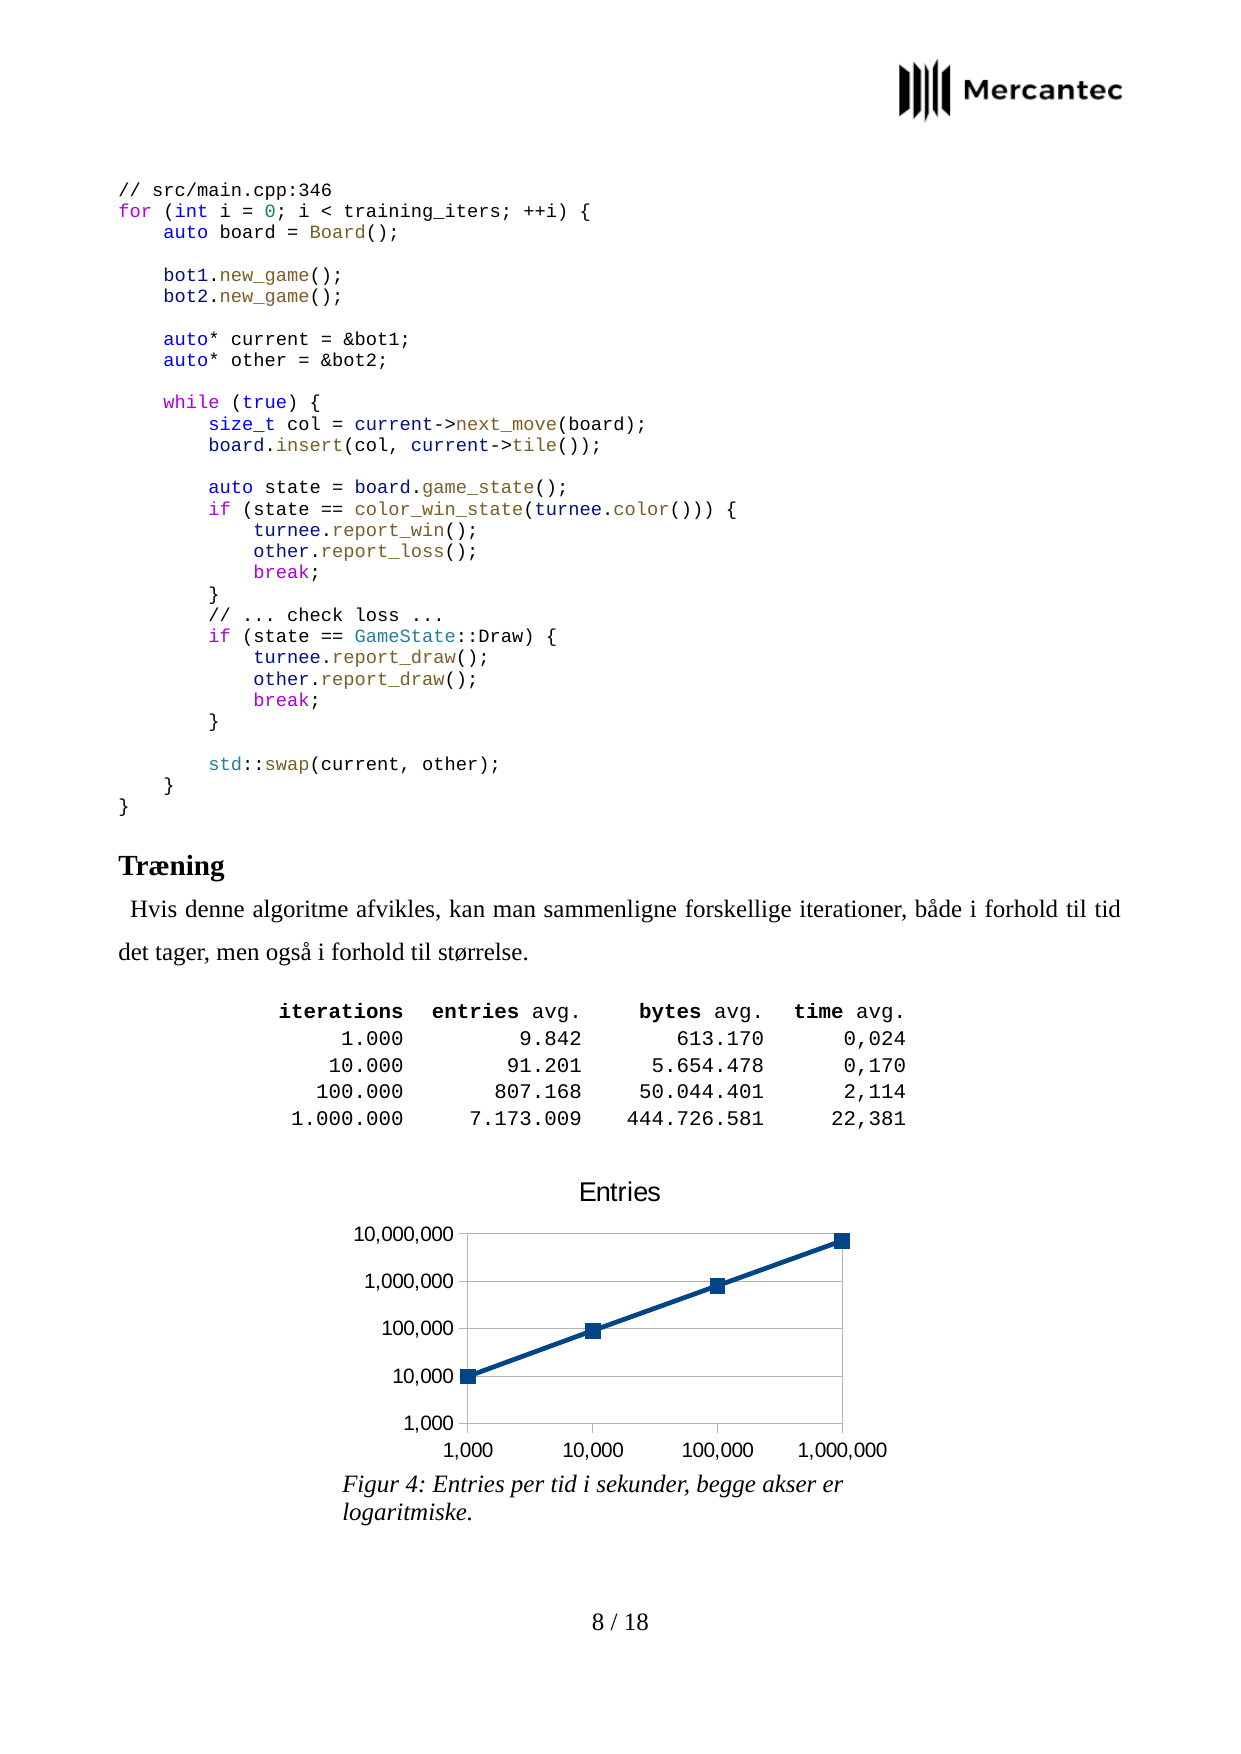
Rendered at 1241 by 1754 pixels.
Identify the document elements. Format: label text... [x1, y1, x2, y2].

picture [899, 59, 1123, 123]
text auto board = Board(); [118, 223, 1122, 244]
text bot2.new_game(); [118, 287, 1122, 308]
text board.insert(col, current->tile()); [118, 436, 1122, 457]
table_cell 50.044.401 [585, 1078, 767, 1105]
text bot1.new_game(); [118, 266, 1122, 287]
table_cell 91.201 [406, 1052, 585, 1078]
text auto state = board.game_state(); [118, 478, 1122, 499]
table_header time avg. [767, 998, 909, 1025]
table_cell 444.726.581 [585, 1105, 767, 1132]
text turnee.report_draw(); [118, 648, 1122, 669]
table_cell 2,114 [767, 1078, 909, 1105]
text } [118, 776, 1122, 797]
text turnee.report_win(); [118, 521, 1122, 542]
text // src/main.cpp:346 [118, 181, 1122, 202]
text break; [118, 691, 1122, 712]
text other.report_loss(); [118, 542, 1122, 563]
table_cell 613.170 [585, 1025, 767, 1052]
text Figur 4: Entries per tid i sekunder, begge akser er logaritmiske. [342, 1468, 898, 1526]
text other.report_draw(); [118, 669, 1122, 691]
text } [118, 712, 1122, 733]
text Hvis denne algoritme afvikles, kan man sammenligne forskellige iterationer, både i forhold til tid det tager, men også i forhold til størrelse. [118, 894, 1122, 966]
table_cell 22,381 [767, 1105, 909, 1132]
text while (true) { [118, 393, 1122, 414]
table_header entries avg. [406, 998, 585, 1025]
text // ... check loss ... [118, 606, 1122, 627]
text } [118, 797, 1122, 818]
table_cell 1.000 [248, 1025, 406, 1052]
table_cell 1.000.000 [248, 1105, 406, 1132]
table_header iterations [248, 998, 406, 1025]
text if (state == color_win_state(turnee.color())) { [118, 499, 1122, 521]
table_cell 807.168 [406, 1078, 585, 1105]
table_cell 9.842 [406, 1025, 585, 1052]
table_cell 5.654.478 [585, 1052, 767, 1078]
text auto* current = &bot1; [118, 329, 1122, 351]
table_cell 7.173.009 [406, 1105, 585, 1132]
subtitle Træning [118, 848, 1122, 882]
text break; [118, 563, 1122, 584]
table_cell 100.000 [248, 1078, 406, 1105]
text std::swap(current, other); [118, 754, 1122, 776]
text } [118, 584, 1122, 606]
text if (state == GameState::Draw) { [118, 627, 1122, 648]
text size_t col = current->next_move(board); [118, 414, 1122, 436]
table_cell 0,024 [767, 1025, 909, 1052]
table_cell 10.000 [248, 1052, 406, 1078]
text auto* other = &bot2; [118, 351, 1122, 372]
table_header bytes avg. [585, 998, 767, 1025]
text for (int i = 0; i < training_iters; ++i) { [118, 202, 1122, 223]
table_cell 0,170 [767, 1052, 909, 1078]
